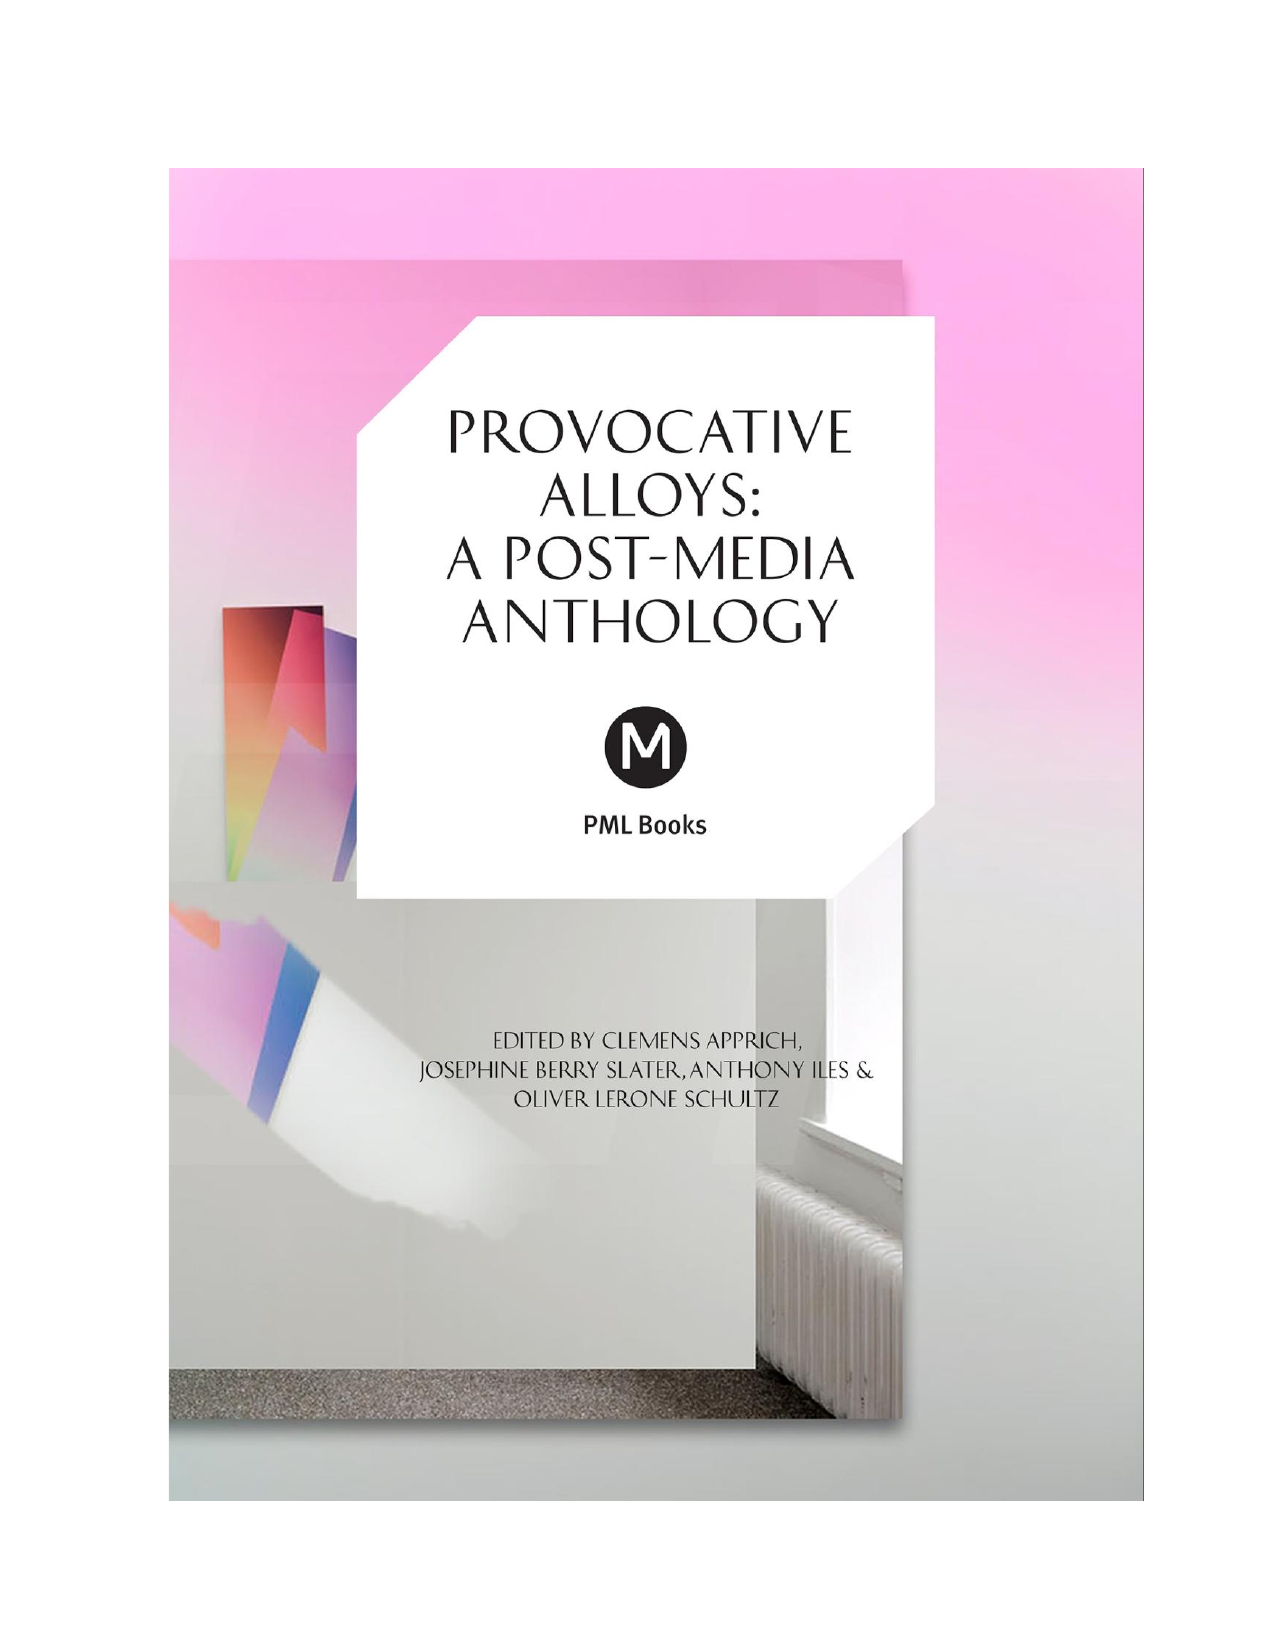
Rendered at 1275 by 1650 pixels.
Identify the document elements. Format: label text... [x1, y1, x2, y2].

picture [168, 168, 1144, 1501]
text cover-image: [150, 150, 1125, 1500]
